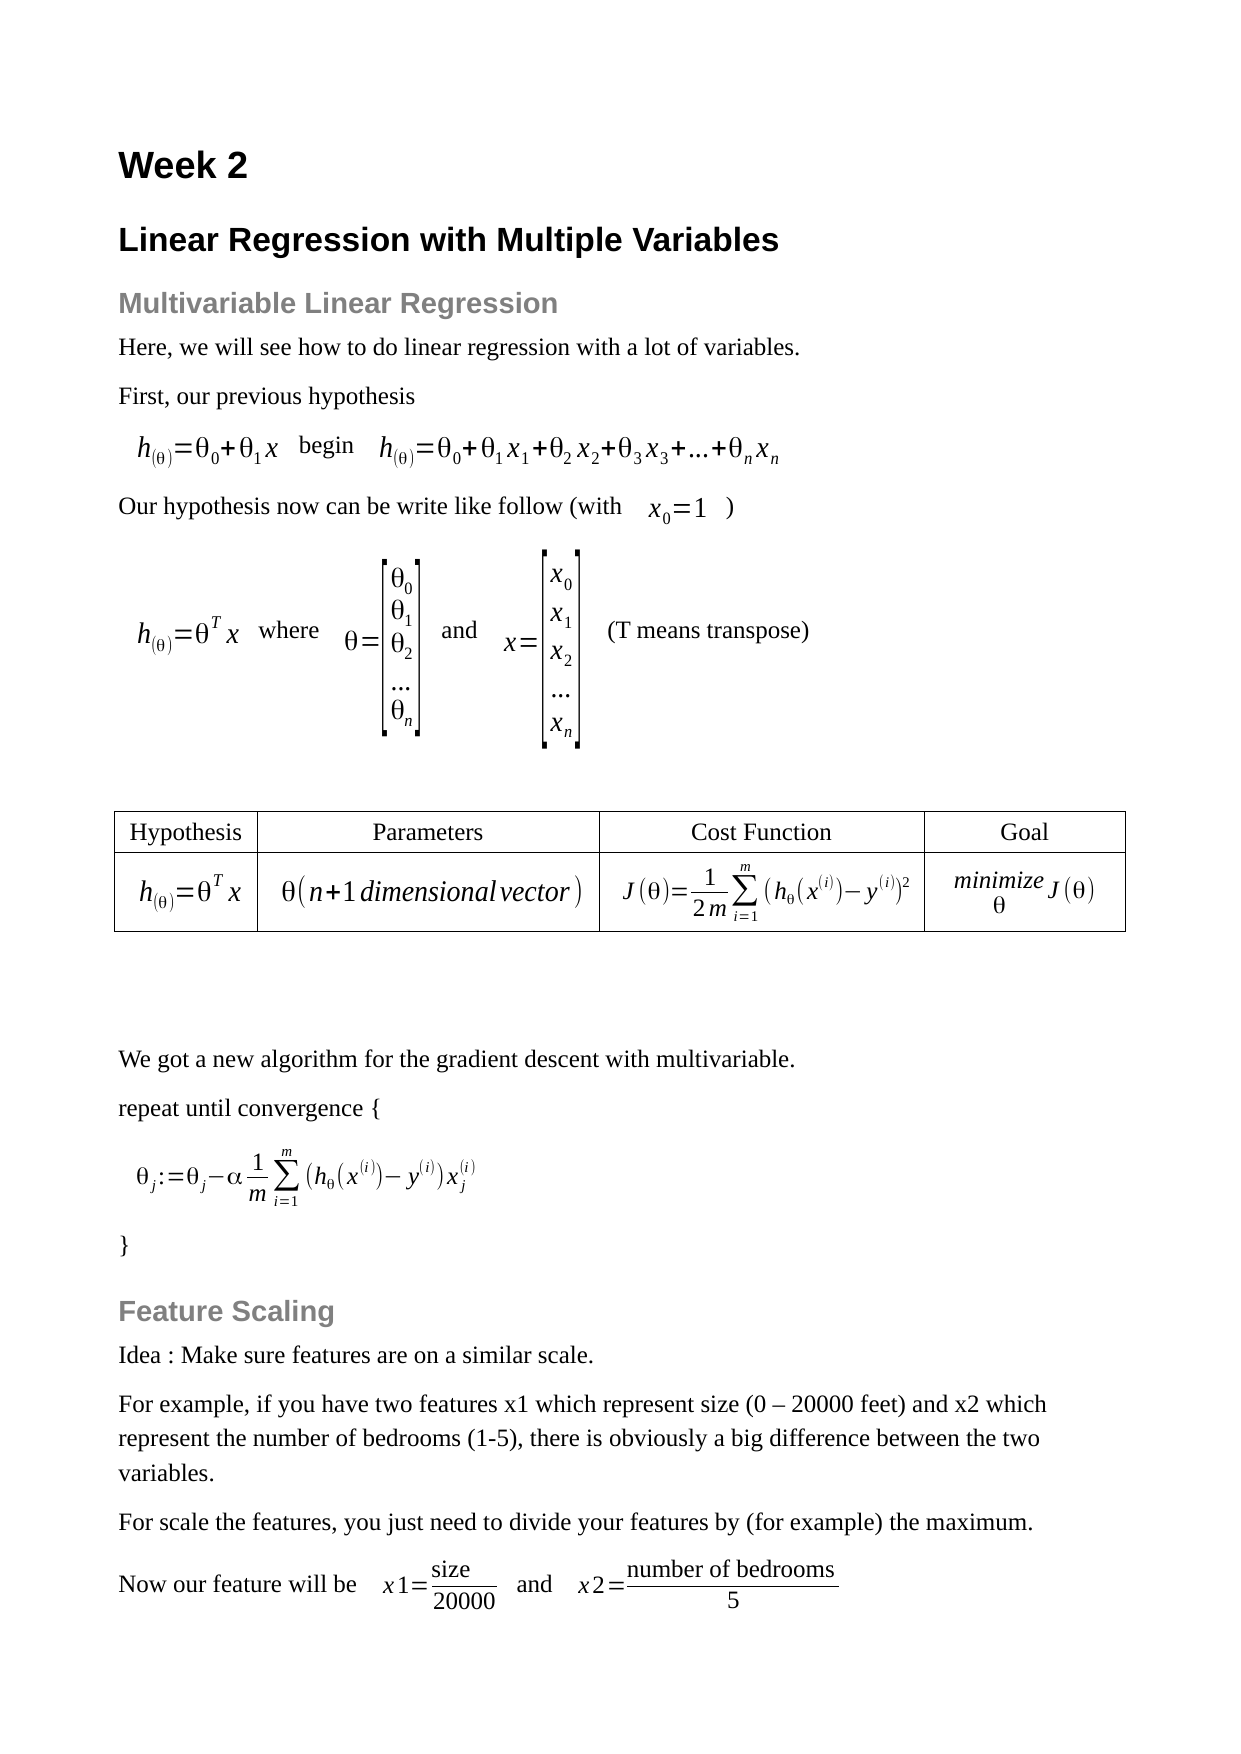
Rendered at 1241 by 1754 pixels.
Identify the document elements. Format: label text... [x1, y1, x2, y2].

subtitle Linear Regression with Multiple Variables [118, 220, 1122, 259]
text For scale the features, you just need to divide your features by (for example) the maximum. [118, 1507, 1122, 1536]
table_cell [600, 853, 924, 931]
table_cell [925, 853, 1125, 931]
subtitle Multivariable Linear Regression [118, 286, 1122, 319]
text begin [118, 430, 1122, 470]
table_header Hypothesis [115, 812, 257, 852]
table_header Parameters [258, 812, 599, 852]
text repeat until convergence { [118, 1093, 1122, 1122]
text Here, we will see how to do linear regression with a lot of variables. [118, 332, 1122, 361]
table_header Cost Function [600, 812, 924, 852]
subtitle Feature Scaling [118, 1294, 1122, 1327]
table_cell [115, 853, 257, 931]
text For example, if you have two features x1 which represent size (0 – 20000 feet) and x2 which represent the number of bedrooms (1-5), there is obviously a big difference between the two variables. [118, 1389, 1122, 1486]
text We got a new algorithm for the gradient descent with multivariable. [118, 1044, 1122, 1073]
subtitle Week 2 [118, 143, 1122, 187]
text Idea : Make sure features are on a similar scale. [118, 1340, 1122, 1368]
text Our hypothesis now can be write like follow (with ) [118, 491, 1122, 528]
text First, our previous hypothesis [118, 381, 1122, 410]
text } [118, 1230, 1122, 1259]
text Now our feature will be and [118, 1556, 1122, 1615]
table_header Goal [925, 812, 1125, 852]
text where and (T means transpose) [118, 548, 1122, 751]
table_cell [258, 853, 599, 931]
